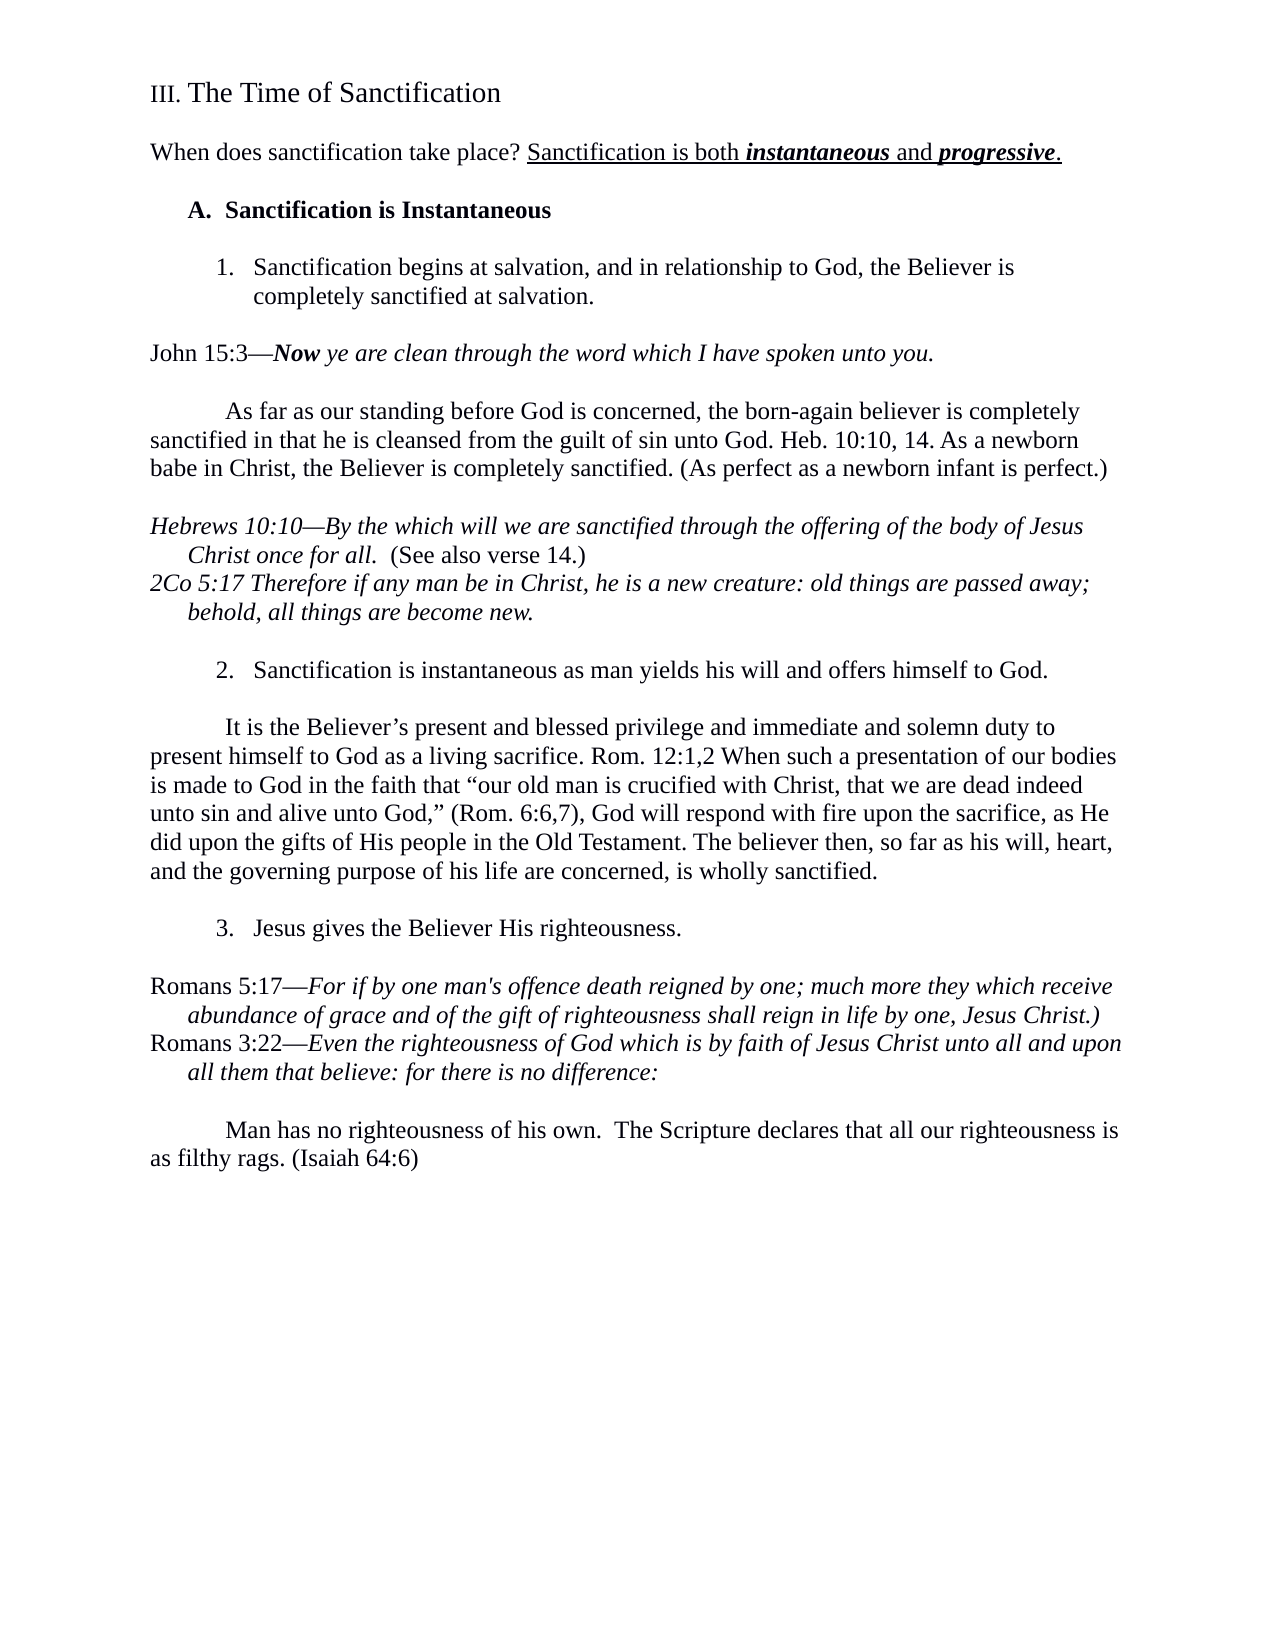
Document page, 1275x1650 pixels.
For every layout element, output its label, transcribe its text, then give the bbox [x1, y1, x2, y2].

text Man has no righteousness of his own. The Scripture declares that all our righteousness is as filthy rags. (Isaiah 64:6) [150, 1115, 1125, 1172]
text When does sanctification take place? Sanctification is both instantaneous and progressive. [150, 137, 1125, 166]
text Romans 3:22—Even the righteousness of God which is by faith of Jesus Christ unto all and upon all them that believe: for there is no difference: [150, 1028, 1125, 1086]
subtitle Sanctification is Instantaneous [187, 195, 1125, 223]
subtitle As far as our standing before God is concerned, the born-again believer is completely sanctified in that he is cleansed from the guilt of sin unto God. Heb. 10:10, 14. As a newborn babe in Christ, the Believer is completely sanctified. (As perfect as a newborn infant is perfect.) [150, 396, 1125, 482]
text It is the Believer’s present and blessed privilege and immediate and solemn duty to present himself to God as a living sacrifice. Rom. 12:1,2 When such a presentation of our bodies is made to God in the faith that “our old man is crucified with Christ, that we are dead indeed unto sin and alive unto God,” (Rom. 6:6,7), God will respond with fire upon the sacrifice, as He did upon the gifts of His people in the Old Testament. The believer then, so far as his will, heart, and the governing purpose of his life are concerned, is wholly sanctified. [150, 712, 1125, 885]
subtitle Sanctification is instantaneous as man yields his will and offers himself to God. [216, 655, 1125, 683]
text John 15:3—Now ye are clean through the word which I have spoken unto you. [150, 338, 1125, 367]
subtitle The Time of Sanctification [150, 75, 1125, 108]
subtitle Jesus gives the Believer His righteousness. [216, 913, 1125, 942]
text Romans 5:17—For if by one man's offence death reigned by one; much more they which receive abundance of grace and of the gift of righteousness shall reign in life by one, Jesus Christ.) [150, 971, 1125, 1028]
text 2Co 5:17 Therefore if any man be in Christ, he is a new creature: old things are passed away; behold, all things are become new. [150, 568, 1125, 626]
text Hebrews 10:10—By the which will we are sanctified through the offering of the body of Jesus Christ once for all. (See also verse 14.) [150, 511, 1125, 568]
subtitle Sanctification begins at salvation, and in relationship to God, the Believer is completely sanctified at salvation. [216, 252, 1125, 310]
